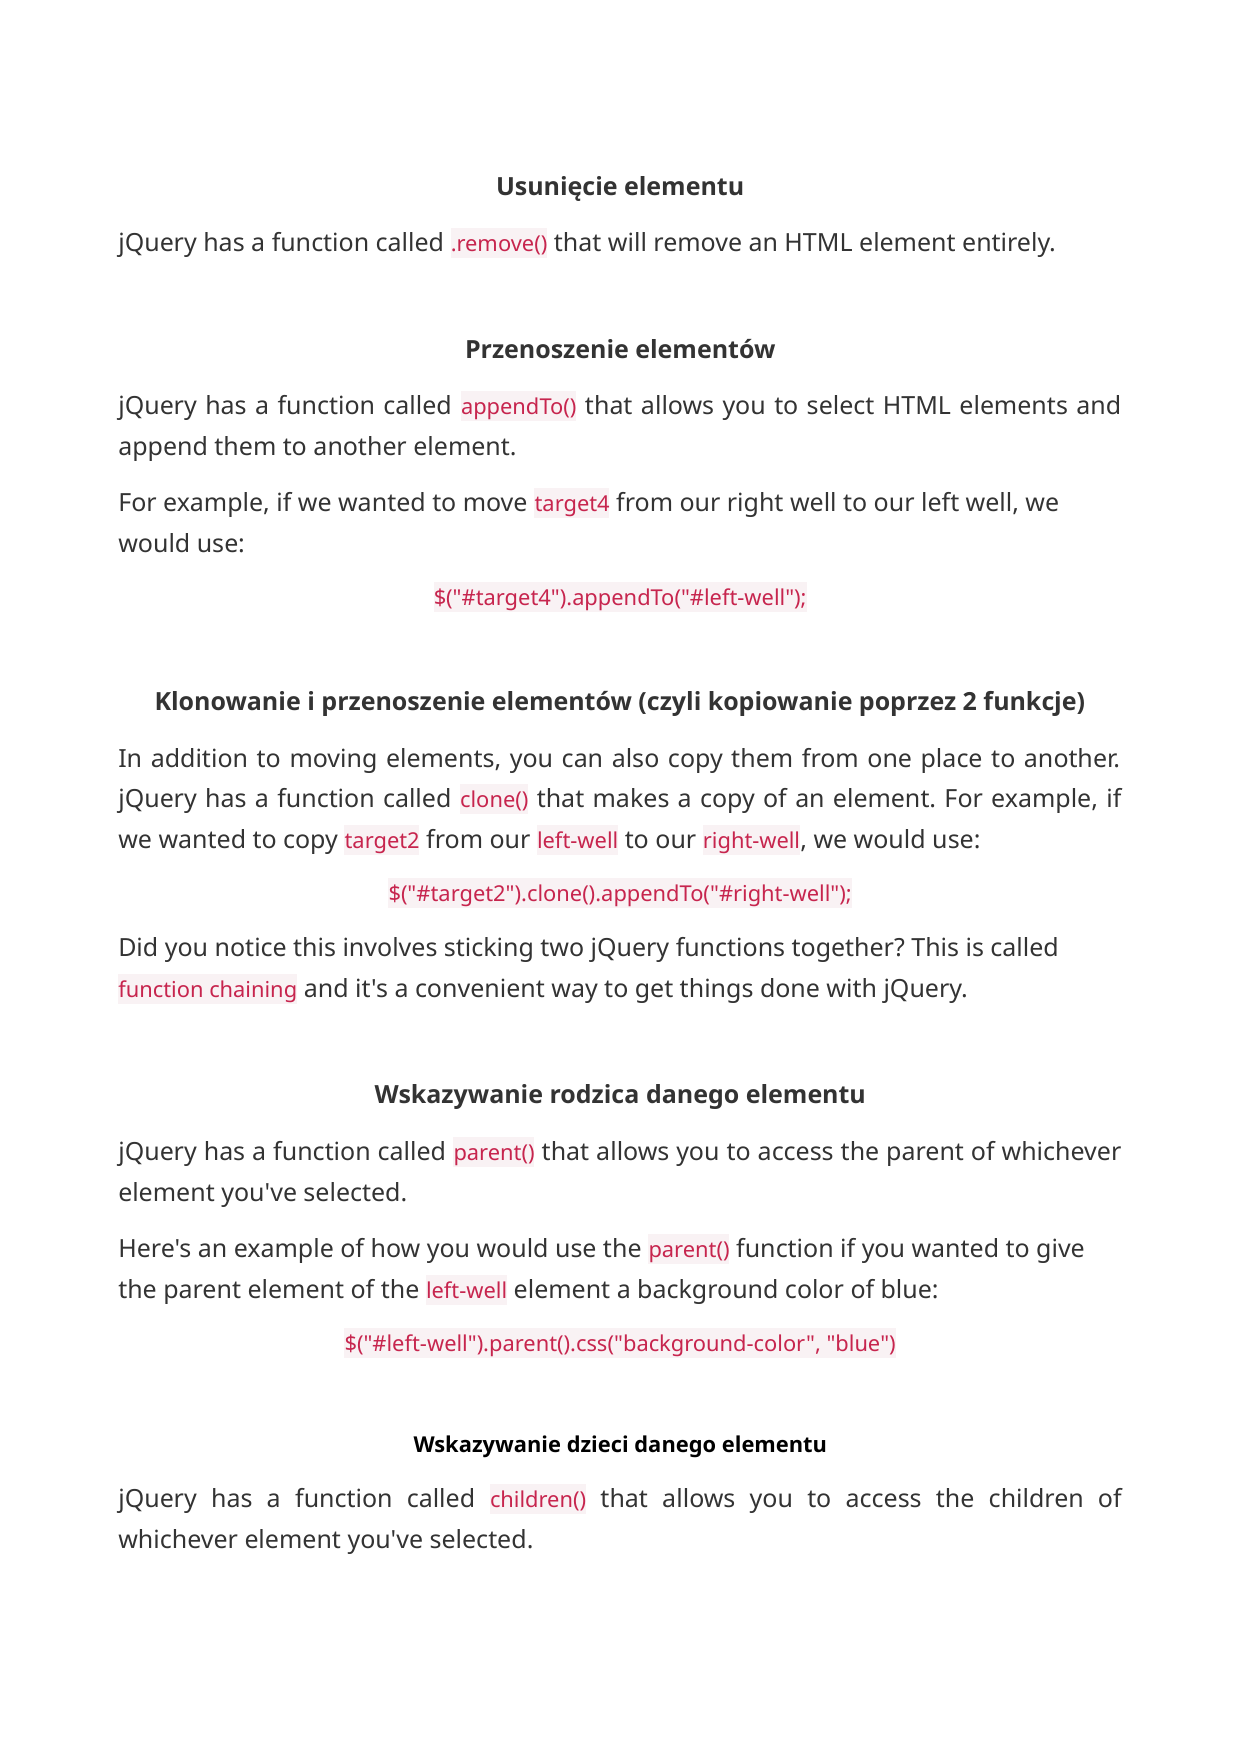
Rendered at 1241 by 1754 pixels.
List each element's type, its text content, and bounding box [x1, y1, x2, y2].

text jQuery has a function called appendTo() that allows you to select HTML elements and append them to another element. [118, 388, 1122, 463]
text In addition to moving elements, you can also copy them from one place to another. jQuery has a function called clone() that makes a copy of an element. For example, if we wanted to copy target2 from our left-well to our right-well, we would use: [118, 740, 1122, 856]
text jQuery has a function called children() that allows you to access the children of whichever element you've selected. [118, 1481, 1122, 1555]
text Klonowanie i przenoszenie elementów (czyli kopiowanie poprzez 2 funkcje) [118, 684, 1122, 718]
text Did you notice this involves sticking two jQuery functions together? This is called function chaining and it's a convenient way to get things done with jQuery. [118, 930, 1122, 1004]
text jQuery has a function called .remove() that will remove an HTML element entirely. [118, 225, 1122, 259]
text $("#left-well").parent().css("background-color", "blue") [118, 1328, 1122, 1358]
text Usunięcie elementu [118, 168, 1122, 202]
text $("#target4").appendTo("#left-well"); [118, 582, 1122, 612]
text Wskazywanie rodzica danego elementu [118, 1077, 1122, 1111]
text For example, if we wanted to move target4 from our right well to our left well, we would use: [118, 485, 1122, 560]
text jQuery has a function called parent() that allows you to access the parent of whichever element you've selected. [118, 1133, 1122, 1208]
text $("#target2").clone().appendTo("#right-well"); [118, 878, 1122, 908]
text Wskazywanie dzieci danego elementu [118, 1429, 1122, 1459]
text Here's an example of how you would use the parent() function if you wanted to give the parent element of the left-well element a background color of blue: [118, 1231, 1122, 1306]
text Przenoszenie elementów [118, 331, 1122, 365]
